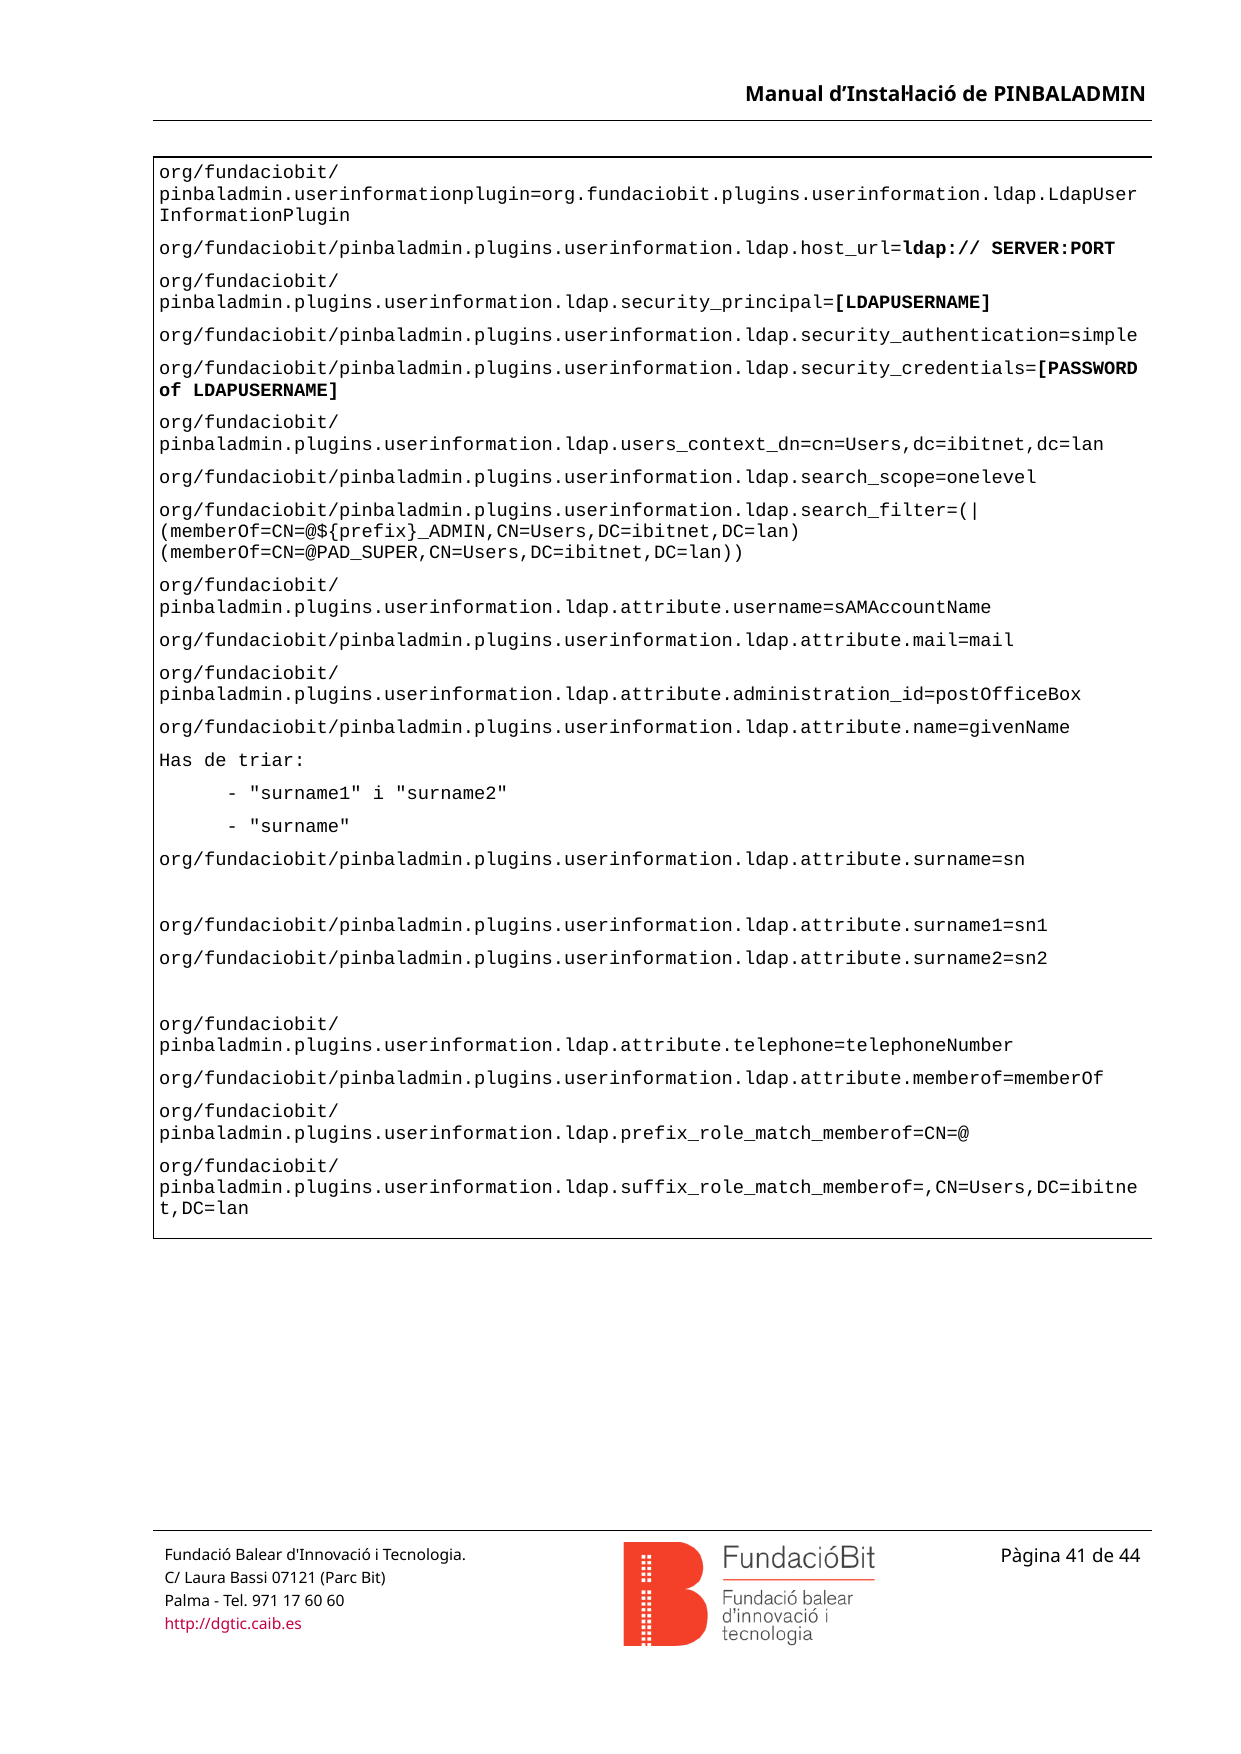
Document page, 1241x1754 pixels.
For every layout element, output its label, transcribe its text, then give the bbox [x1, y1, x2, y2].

table_header org/fundaciobit/pinbaladmin.userinformationplugin=org.fundaciobit.plugins.userinformation.ldap.LdapUserInformationPlugin org/fundaciobit/pinbaladmin.plugins.userinformation.ldap.host_url=ldap:// SERVER:PORT org/fundaciobit/pinbaladmin.plugins.userinformation.ldap.security_principal=[LDAPUSERNAME] org/fundaciobit/pinbaladmin.plugins.userinformation.ldap.security_authentication=simple org/fundaciobit/pinbaladmin.plugins.userinformation.ldap.security_credentials=[PASSWORD of LDAPUSERNAME] org/fundaciobit/pinbaladmin.plugins.userinformation.ldap.users_context_dn=cn=Users,dc=ibitnet,dc=lan org/fundaciobit/pinbaladmin.plugins.userinformation.ldap.search_scope=onelevel org/fundaciobit/pinbaladmin.plugins.userinformation.ldap.search_filter=(|(memberOf=CN=@${prefix}_ADMIN,CN=Users,DC=ibitnet,DC=lan)(memberOf=CN=@PAD_SUPER,CN=Users,DC=ibitnet,DC=lan)) org/fundaciobit/pinbaladmin.plugins.userinformation.ldap.attribute.username=sAMAccountName org/fundaciobit/pinbaladmin.plugins.userinformation.ldap.attribute.mail=mail org/fundaciobit/pinbaladmin.plugins.userinformation.ldap.attribute.administration_id=postOfficeBox org/fundaciobit/pinbaladmin.plugins.userinformation.ldap.attribute.name=givenName Has de triar: - "surname1" i "surname2" - "surname" org/fundaciobit/pinbaladmin.plugins.userinformation.ldap.attribute.surname=sn org/fundaciobit/pinbaladmin.plugins.userinformation.ldap.attribute.surname1=sn1 org/fundaciobit/pinbaladmin.plugins.userinformation.ldap.attribute.surname2=sn2 org/fundaciobit/pinbaladmin.plugins.userinformation.ldap.attribute.telephone=telephoneNumber org/fundaciobit/pinbaladmin.plugins.userinformation.ldap.attribute.memberof=memberOf org/fundaciobit/pinbaladmin.plugins.userinformation.ldap.prefix_role_match_memberof=CN=@ org/fundaciobit/pinbaladmin.plugins.userinformation.ldap.suffix_role_match_memberof=,CN=Users,DC=ibitnet,DC=lan [154, 158, 1152, 1238]
picture [623, 1542, 875, 1646]
